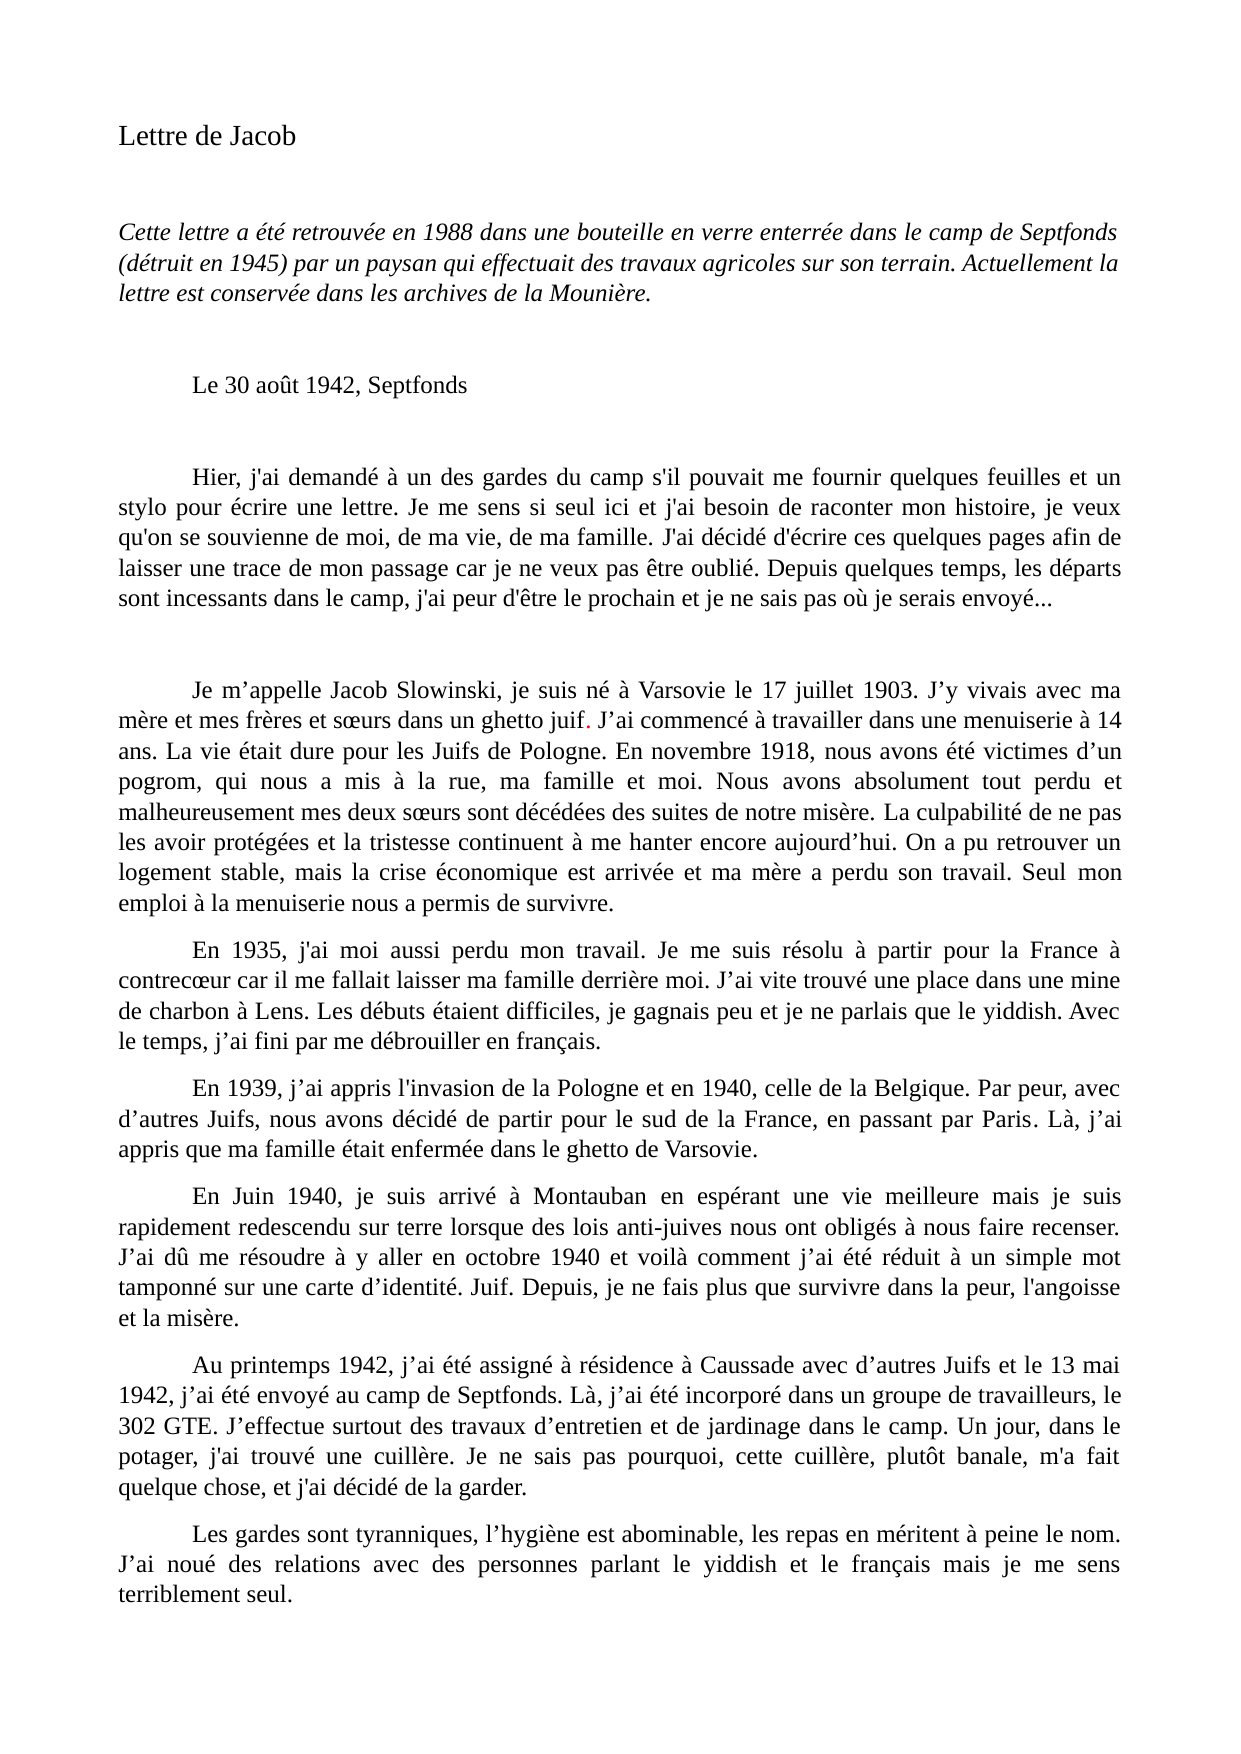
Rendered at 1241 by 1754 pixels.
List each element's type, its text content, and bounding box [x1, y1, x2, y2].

text Le 30 août 1942, Septfonds [118, 370, 1122, 399]
text Les gardes sont tyranniques, l’hygiène est abominable, les repas en méritent à peine le nom. J’ai noué des relations avec des personnes parlant le yiddish et le français mais je me sens terriblement seul. [118, 1519, 1122, 1608]
text En 1935, j'ai moi aussi perdu mon travail. Je me suis résolu à partir pour la France à contrecœur car il me fallait laisser ma famille derrière moi. J’ai vite trouvé une place dans une mine de charbon à Lens. Les débuts étaient difficiles, je gagnais peu et je ne parlais que le yiddish. Avec le temps, j’ai fini par me débrouiller en français. [118, 935, 1122, 1055]
text Je m’appelle Jacob Slowinski, je suis né à Varsovie le 17 juillet 1903. J’y vivais avec ma mère et mes frères et sœurs dans un ghetto juif. J’ai commencé à travailler dans une menuiserie à 14 ans. La vie était dure pour les Juifs de Pologne. En novembre 1918, nous avons été victimes d’un pogrom, qui nous a mis à la rue, ma famille et moi. Nous avons absolument tout perdu et malheureusement mes deux sœurs sont décédées des suites de notre misère. La culpabilité de ne pas les avoir protégées et la tristesse continuent à me hanter encore aujourd’hui. On a pu retrouver un logement stable, mais la crise économique est arrivée et ma mère a perdu son travail. Seul mon emploi à la menuiserie nous a permis de survivre. [118, 675, 1122, 917]
text Lettre de Jacob [118, 118, 1122, 152]
text Cette lettre a été retrouvée en 1988 dans une bouteille en verre enterrée dans le camp de Septfonds (détruit en 1945) par un paysan qui effectuait des travaux agricoles sur son terrain. Actuellement la lettre est conservée dans les archives de la Mounière. [118, 217, 1122, 307]
text Au printemps 1942, j’ai été assigné à résidence à Caussade avec d’autres Juifs et le 13 mai 1942, j’ai été envoyé au camp de Septfonds. Là, j’ai été incorporé dans un groupe de travailleurs, le 302 GTE. J’effectue surtout des travaux d’entretien et de jardinage dans le camp. Un jour, dans le potager, j'ai trouvé une cuillère. Je ne sais pas pourquoi, cette cuillère, plutôt banale, m'a fait quelque chose, et j'ai décidé de la garder. [118, 1350, 1122, 1500]
text Hier, j'ai demandé à un des gardes du camp s'il pouvait me fournir quelques feuilles et un stylo pour écrire une lettre. Je me sens si seul ici et j'ai besoin de raconter mon histoire, je veux qu'on se souvienne de moi, de ma vie, de ma famille. J'ai décidé d'écrire ces quelques pages afin de laisser une trace de mon passage car je ne veux pas être oublié. Depuis quelques temps, les départs sont incessants dans le camp, j'ai peur d'être le prochain et je ne sais pas où je serais envoyé... [118, 462, 1122, 612]
text En 1939, j’ai appris l'invasion de la Pologne et en 1940, celle de la Belgique. Par peur, avec d’autres Juifs, nous avons décidé de partir pour le sud de la France, en passant par Paris. Là, j’ai appris que ma famille était enfermée dans le ghetto de Varsovie. [118, 1073, 1122, 1163]
text En Juin 1940, je suis arrivé à Montauban en espérant une vie meilleure mais je suis rapidement redescendu sur terre lorsque des lois anti-juives nous ont obligés à nous faire recenser. J’ai dû me résoudre à y aller en octobre 1940 et voilà comment j’ai été réduit à un simple mot tamponné sur une carte d’identité. Juif. Depuis, je ne fais plus que survivre dans la peur, l'angoisse et la misère. [118, 1181, 1122, 1332]
